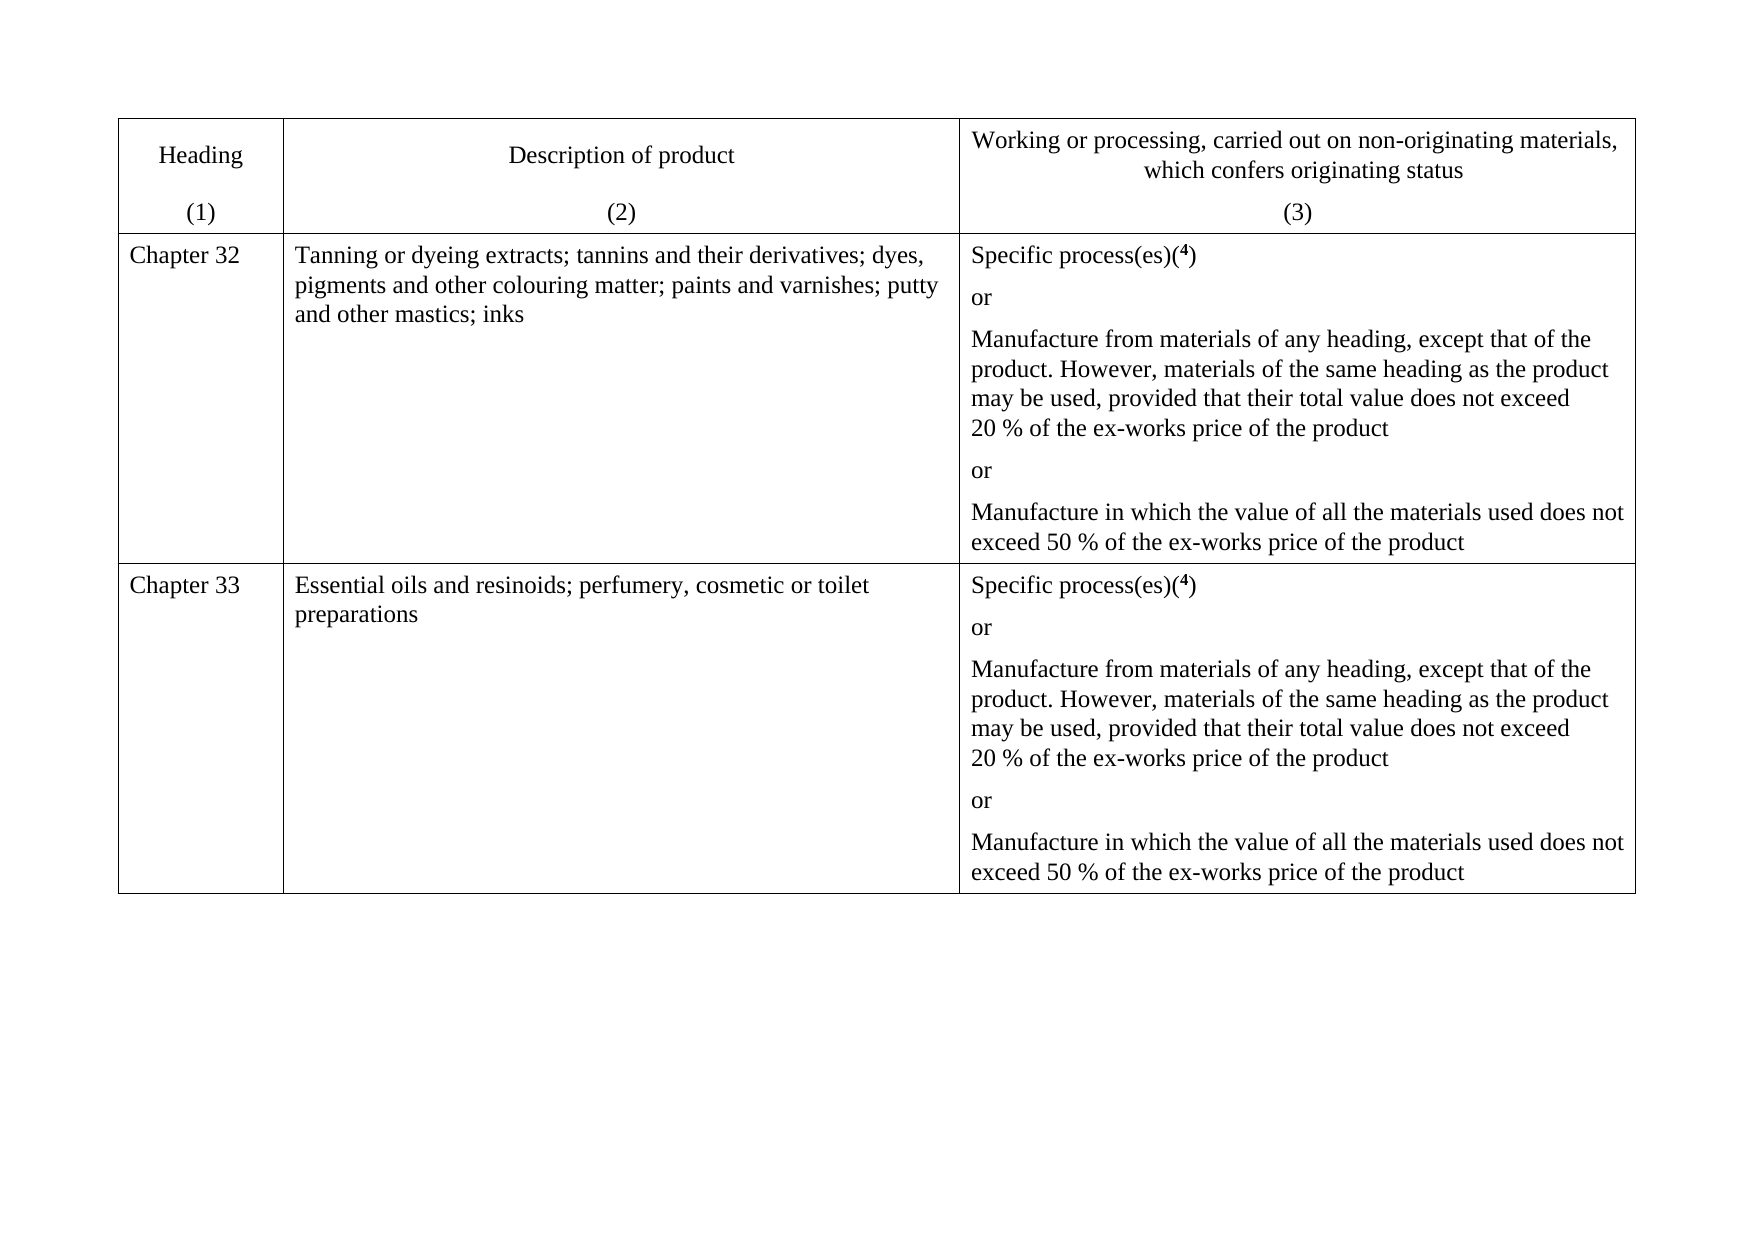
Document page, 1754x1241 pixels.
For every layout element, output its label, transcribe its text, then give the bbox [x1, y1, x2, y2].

table_cell Tanning or dyeing extracts; tannins and their derivatives; dyes, pigments and other colouring matter; paints and varnishes; putty and other mastics; inks [284, 234, 959, 563]
table_header Description of product [284, 119, 959, 191]
table_cell Essential oils and resinoids; perfumery, cosmetic or toilet preparations [284, 564, 959, 892]
table_cell Chapter 33 [119, 564, 283, 892]
table_cell (3) [960, 191, 1635, 233]
table_header Heading [119, 119, 283, 191]
table_cell (2) [284, 191, 959, 233]
table_cell Specific process(es)(4) or Manufacture from materials of any heading, except that of the product. However, materials of the same heading as the product may be used, provided that their total value does not exceed 20 % of the ex-works price of the product or Manufacture in which the value of all the materials used does not exceed 50 % of the ex-works price of the product [960, 564, 1635, 892]
table_cell (1) [119, 191, 283, 233]
table_header Working or processing, carried out on non‑originating materials, which confers originating status [960, 119, 1635, 191]
table_cell Specific process(es)(4) or Manufacture from materials of any heading, except that of the product. However, materials of the same heading as the product may be used, provided that their total value does not exceed 20 % of the ex-works price of the product or Manufacture in which the value of all the materials used does not exceed 50 % of the ex-works price of the product [960, 234, 1635, 563]
table_cell Chapter 32 [119, 234, 283, 563]
